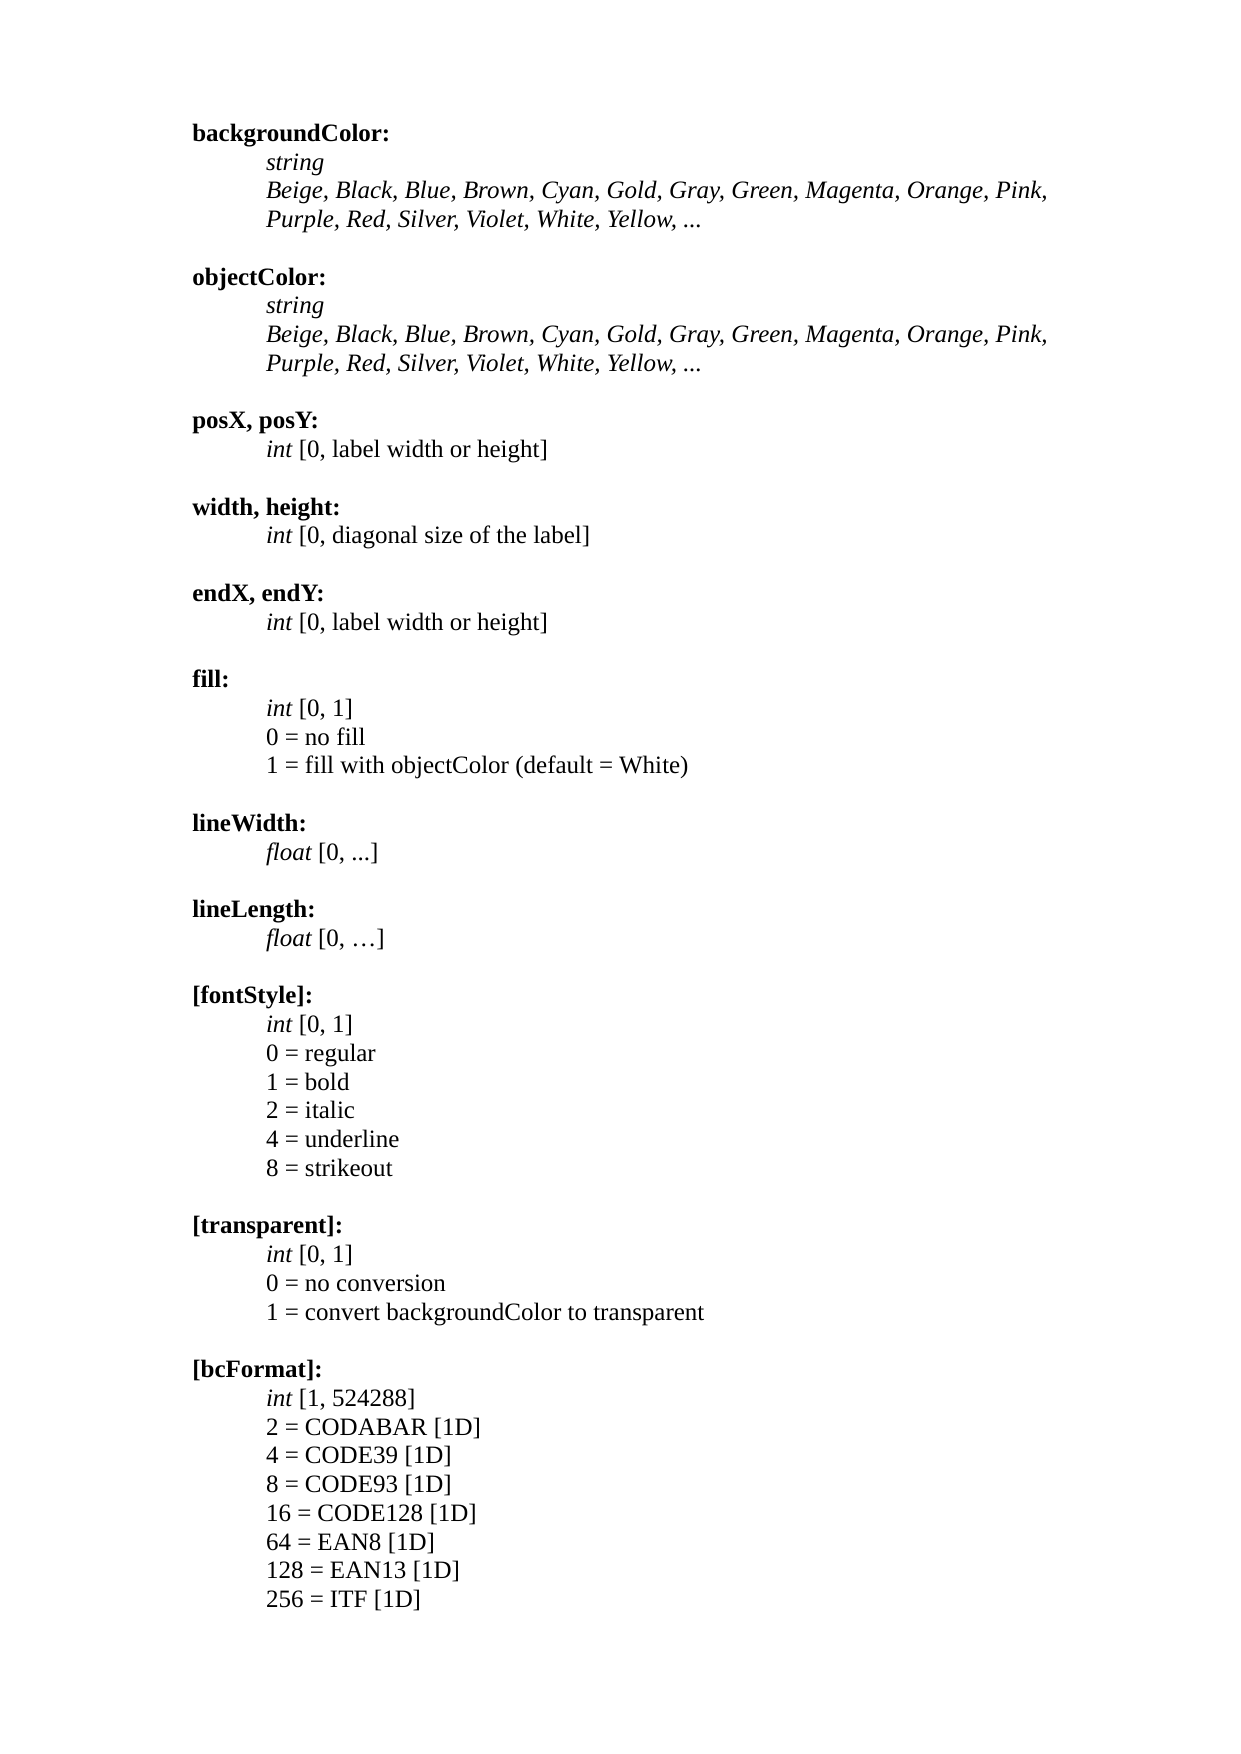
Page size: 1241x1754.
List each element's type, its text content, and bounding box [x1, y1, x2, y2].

text float [0, ...] [266, 837, 1122, 866]
text 1 = convert backgroundColor to transparent [266, 1297, 1122, 1326]
text [transparent]: [192, 1211, 1122, 1239]
text backgroundColor: [192, 118, 1122, 147]
text 1 = fill with objectColor (default = White) [266, 751, 1122, 779]
text 2 = italic [266, 1096, 1122, 1124]
text [fontStyle]: [192, 981, 1122, 1009]
text objectColor: [192, 262, 1122, 291]
text 2 = CODABAR [1D] [266, 1412, 1122, 1441]
text 0 = no fill [266, 722, 1122, 751]
text 8 = CODE93 [1D] [266, 1469, 1122, 1498]
text float [0, …] [266, 923, 1122, 952]
text string [266, 147, 1122, 176]
text int [0, 1] [266, 693, 1122, 722]
text 0 = no conversion [266, 1268, 1122, 1297]
text width, height: [192, 492, 1122, 521]
text 16 = CODE128 [1D] [266, 1498, 1122, 1527]
text lineLength: [192, 894, 1122, 923]
text int [0, label width or height] [266, 607, 1122, 636]
text int [0, 1] [266, 1009, 1122, 1038]
text lineWidth: [192, 808, 1122, 837]
text Beige, Black, Blue, Brown, Cyan, Gold, Gray, Green, Magenta, Orange, Pink, Purple, Red, Silver, Violet, White, Yellow, ... [266, 176, 1122, 233]
text [bcFormat]: [192, 1354, 1122, 1383]
text fill: [192, 664, 1122, 693]
text string [266, 291, 1122, 319]
text 1 = bold [266, 1067, 1122, 1096]
text posX, posY: [192, 406, 1122, 434]
text 0 = regular [266, 1038, 1122, 1067]
text 128 = EAN13 [1D] [266, 1556, 1122, 1584]
text 8 = strikeout [266, 1153, 1122, 1182]
text 64 = EAN8 [1D] [266, 1527, 1122, 1556]
text Beige, Black, Blue, Brown, Cyan, Gold, Gray, Green, Magenta, Orange, Pink, Purple, Red, Silver, Violet, White, Yellow, ... [266, 319, 1122, 377]
text int [0, label width or height] [266, 434, 1122, 463]
text endX, endY: [192, 578, 1122, 607]
text 4 = underline [266, 1124, 1122, 1153]
text 256 = ITF [1D] [266, 1584, 1122, 1613]
text int [1, 524288] [266, 1383, 1122, 1412]
text int [0, 1] [266, 1239, 1122, 1268]
text 4 = CODE39 [1D] [266, 1441, 1122, 1469]
text int [0, diagonal size of the label] [266, 521, 1122, 549]
